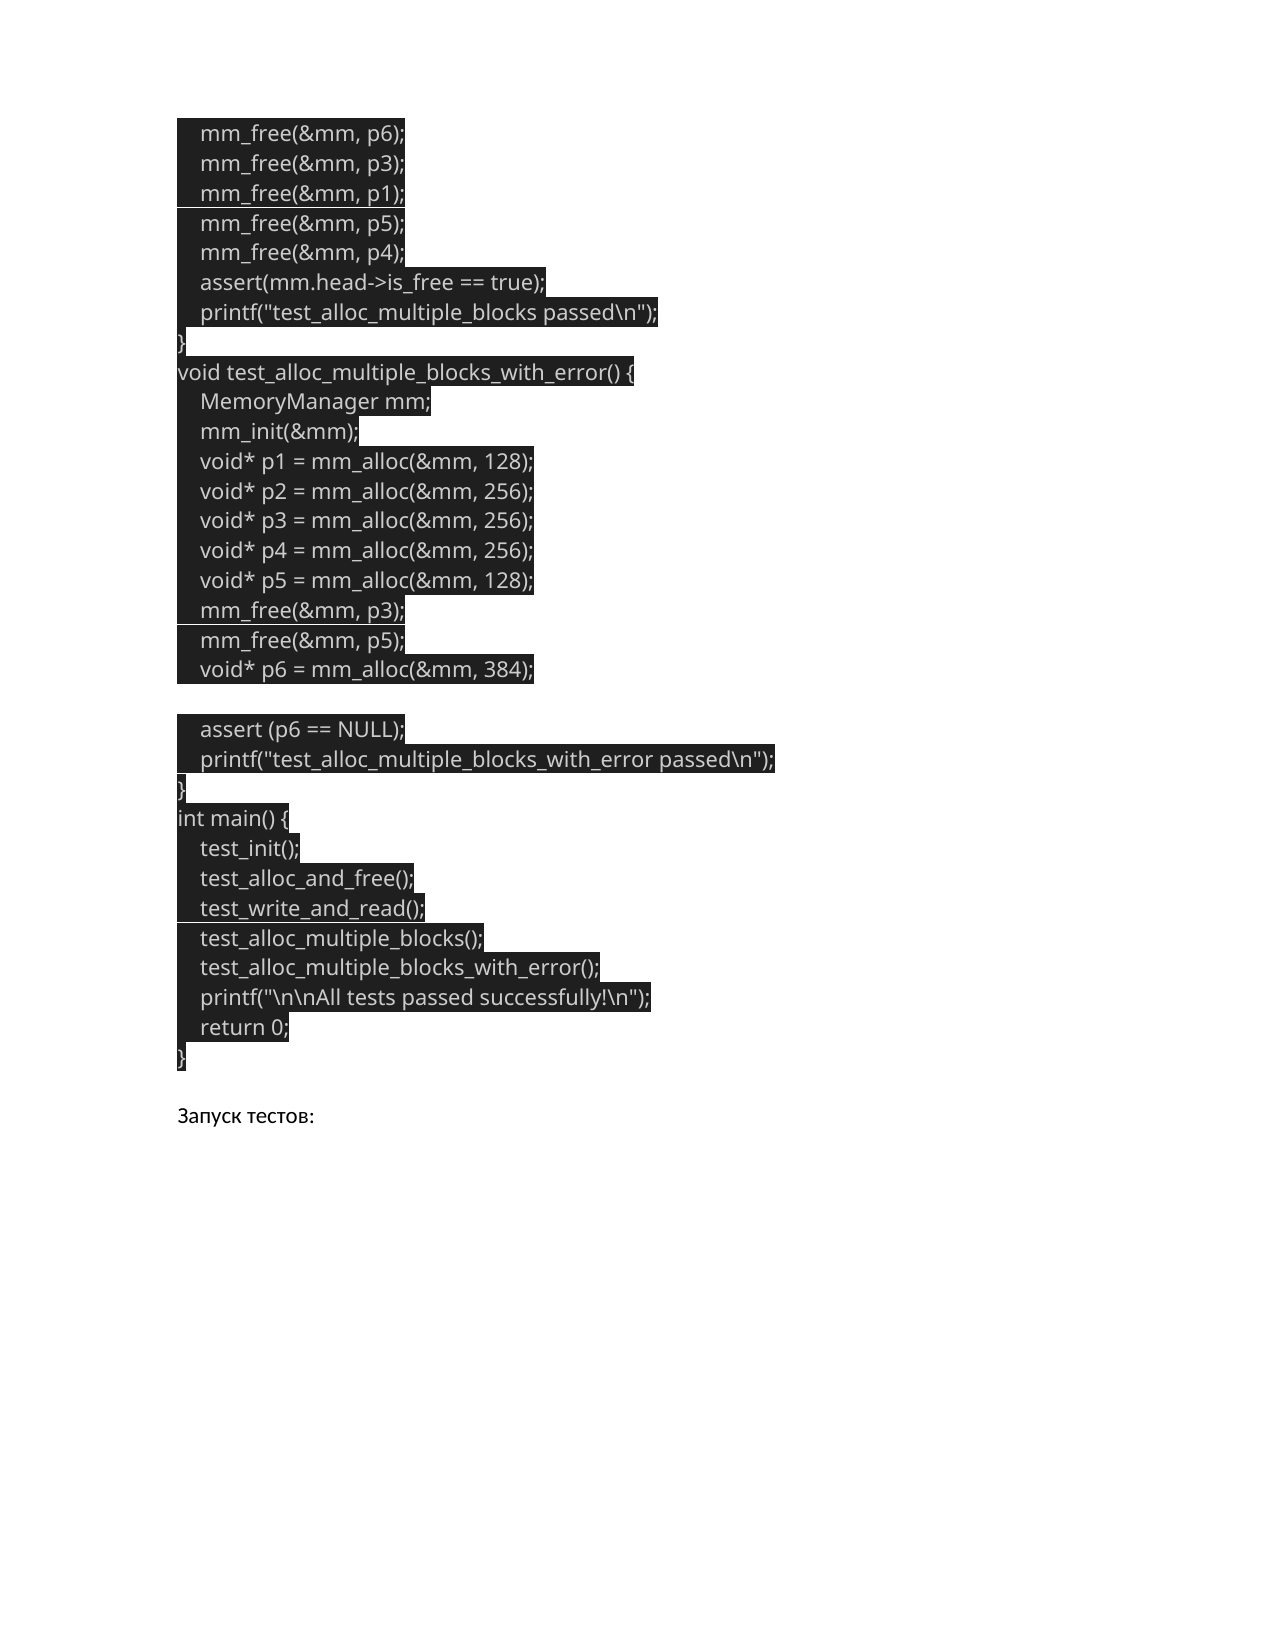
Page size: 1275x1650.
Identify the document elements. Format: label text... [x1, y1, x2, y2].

text void* p2 = mm_alloc(&mm, 256); [177, 476, 1186, 505]
text mm_free(&mm, p4); [177, 237, 1186, 267]
text printf("test_alloc_multiple_blocks_with_error passed\n"); [177, 744, 1186, 773]
text void test_alloc_multiple_blocks_with_error() { [177, 356, 1186, 386]
text void* p5 = mm_alloc(&mm, 128); [177, 565, 1186, 595]
text } [177, 327, 1186, 356]
text mm_free(&mm, p5); [177, 207, 1186, 237]
text mm_free(&mm, p3); [177, 148, 1186, 178]
text mm_free(&mm, p5); [177, 624, 1186, 654]
text MemoryManager mm; [177, 386, 1186, 416]
text void* p1 = mm_alloc(&mm, 128); [177, 446, 1186, 476]
text test_write_and_read(); [177, 893, 1186, 922]
text mm_free(&mm, p3); [177, 595, 1186, 624]
text printf("\n\nAll tests passed successfully!\n"); [177, 982, 1186, 1012]
text test_alloc_and_free(); [177, 863, 1186, 893]
text mm_free(&mm, p6); [177, 118, 1186, 148]
text test_alloc_multiple_blocks_with_error(); [177, 952, 1186, 982]
text } [177, 773, 1186, 803]
text } [177, 1042, 1186, 1071]
text printf("test_alloc_multiple_blocks passed\n"); [177, 297, 1186, 327]
text return 0; [177, 1012, 1186, 1042]
text void* p4 = mm_alloc(&mm, 256); [177, 535, 1186, 565]
text test_init(); [177, 833, 1186, 863]
text void* p6 = mm_alloc(&mm, 384); [177, 654, 1186, 684]
text assert (p6 == NULL); [177, 714, 1186, 744]
text int main() { [177, 803, 1186, 833]
text assert(mm.head->is_free == true); [177, 267, 1186, 297]
text mm_init(&mm); [177, 416, 1186, 446]
text Запуск тестов: [177, 1101, 1186, 1129]
text mm_free(&mm, p1); [177, 178, 1186, 207]
text void* p3 = mm_alloc(&mm, 256); [177, 505, 1186, 535]
text test_alloc_multiple_blocks(); [177, 922, 1186, 952]
